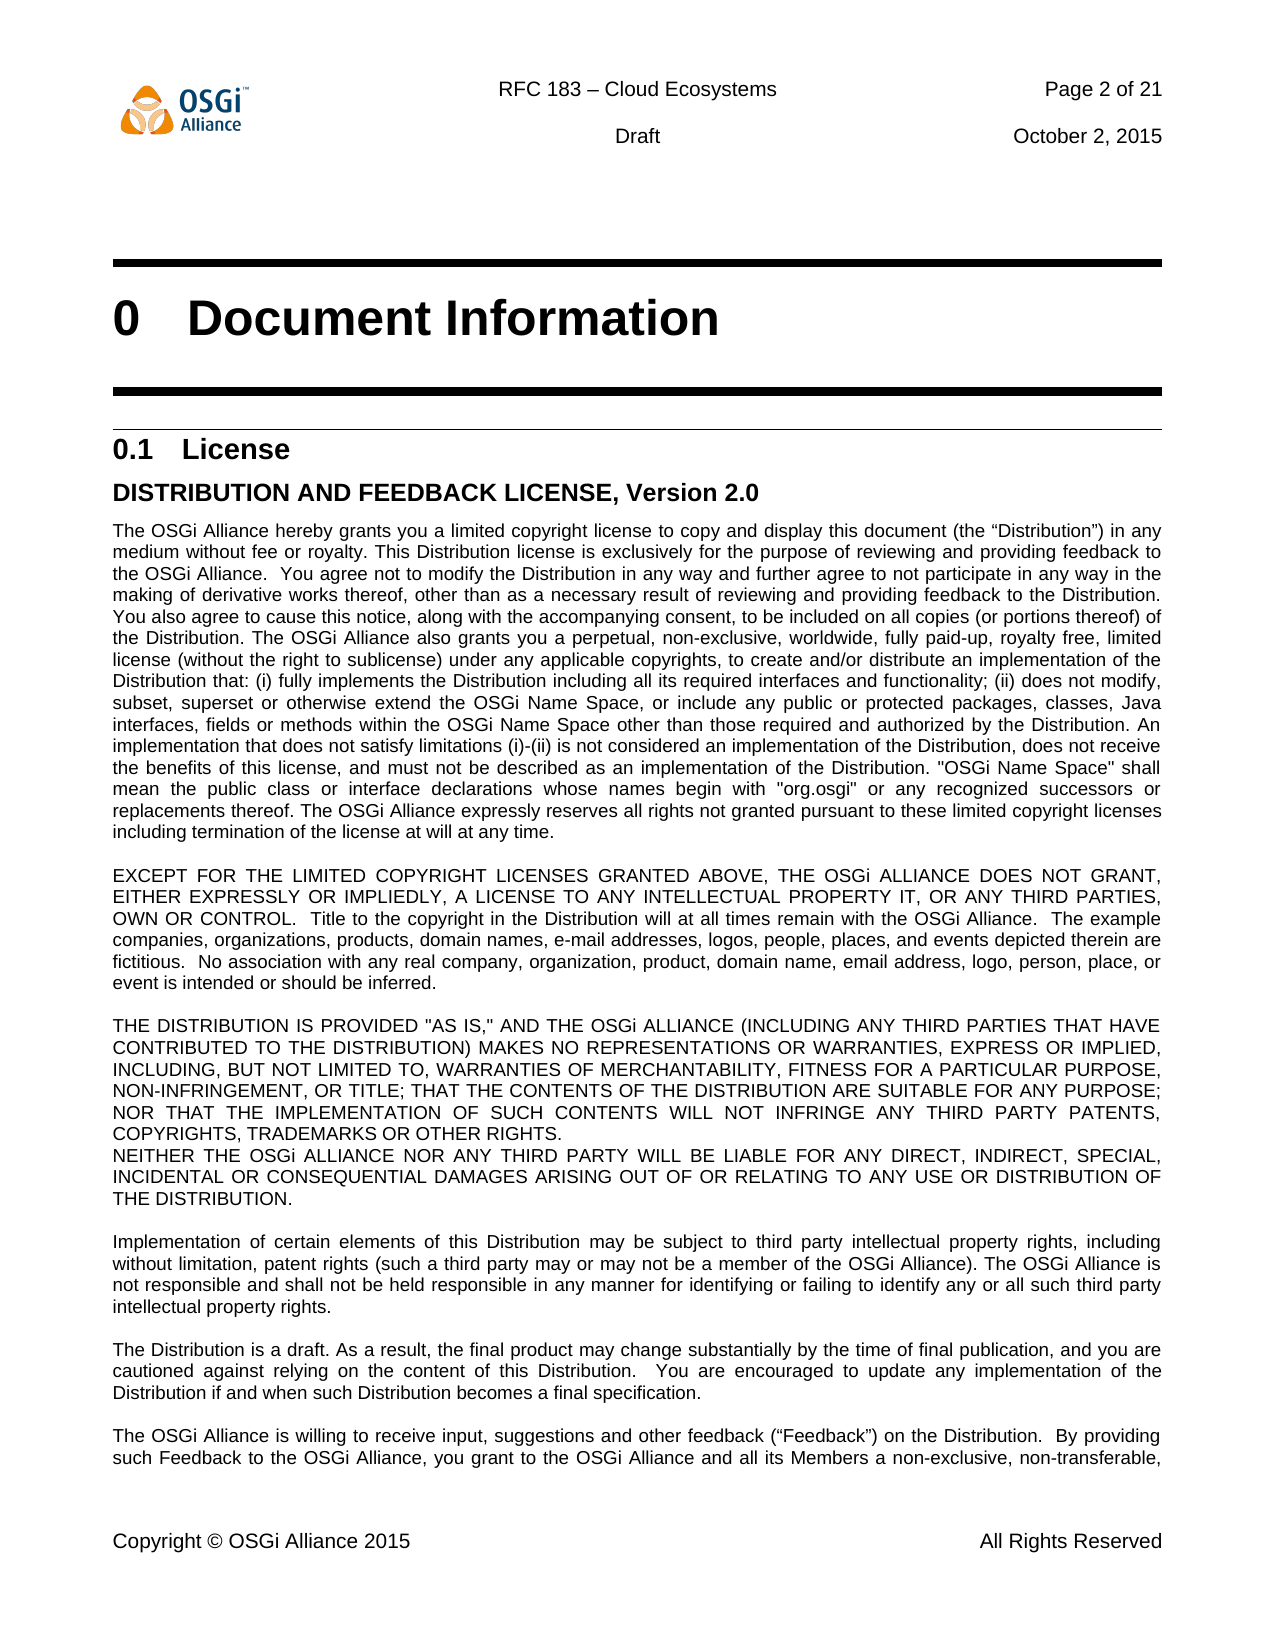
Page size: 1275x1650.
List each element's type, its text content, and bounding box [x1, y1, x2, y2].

text NEITHER THE OSGi ALLIANCE NOR ANY THIRD PARTY WILL BE LIABLE FOR ANY DIRECT, INDIRECT, SPECIAL, INCIDENTAL OR CONSEQUENTIAL DAMAGES ARISING OUT OF OR RELATING TO ANY USE OR DISTRIBUTION OF THE DISTRIBUTION. [112, 1145, 1162, 1209]
picture [113, 78, 257, 142]
subtitle License [112, 430, 1162, 466]
subtitle Document Information [112, 260, 1162, 396]
text The OSGi Alliance is willing to receive input, suggestions and other feedback (“Feedback”) on the Distribution. By providing such Feedback to the OSGi Alliance, you grant to the OSGi Alliance and all its Members a non-exclusive, non-transferable, [112, 1425, 1162, 1468]
text EXCEPT FOR THE LIMITED COPYRIGHT LICENSES GRANTED ABOVE, THE OSGi ALLIANCE DOES NOT GRANT, EITHER EXPRESSLY OR IMPLIEDLY, A LICENSE TO ANY INTELLECTUAL PROPERTY IT, OR ANY THIRD PARTIES, OWN OR CONTROL. Title to the copyright in the Distribution will at all times remain with the OSGi Alliance. The example companies, organizations, products, domain names, e-mail addresses, logos, people, places, and events depicted therein are fictitious. No association with any real company, organization, product, domain name, email address, logo, person, place, or event is intended or should be inferred. [112, 864, 1162, 994]
text The Distribution is a draft. As a result, the final product may change substantially by the time of final publication, and you are cautioned against relying on the content of this Distribution. You are encouraged to update any implementation of the Distribution if and when such Distribution becomes a final specification. [112, 1339, 1162, 1403]
text THE DISTRIBUTION IS PROVIDED "AS IS," AND THE OSGi ALLIANCE (INCLUDING ANY THIRD PARTIES THAT HAVE CONTRIBUTED TO THE DISTRIBUTION) MAKES NO REPRESENTATIONS OR WARRANTIES, EXPRESS OR IMPLIED, INCLUDING, BUT NOT LIMITED TO, WARRANTIES OF MERCHANTABILITY, FITNESS FOR A PARTICULAR PURPOSE, NON-INFRINGEMENT, OR TITLE; THAT THE CONTENTS OF THE DISTRIBUTION ARE SUITABLE FOR ANY PURPOSE; NOR THAT THE IMPLEMENTATION OF SUCH CONTENTS WILL NOT INFRINGE ANY THIRD PARTY PATENTS, COPYRIGHTS, TRADEMARKS OR OTHER RIGHTS. [112, 1015, 1162, 1145]
text Implementation of certain elements of this Distribution may be subject to third party intellectual property rights, including without limitation, patent rights (such a third party may or may not be a member of the OSGi Alliance). The OSGi Alliance is not responsible and shall not be held responsible in any manner for identifying or failing to identify any or all such third party intellectual property rights. [112, 1231, 1162, 1317]
text The OSGi Alliance hereby grants you a limited copyright license to copy and display this document (the “Distribution”) in any medium without fee or royalty. This Distribution license is exclusively for the purpose of reviewing and providing feedback to the OSGi Alliance. You agree not to modify the Distribution in any way and further agree to not participate in any way in the making of derivative works thereof, other than as a necessary result of reviewing and providing feedback to the Distribution. You also agree to cause this notice, along with the accompanying consent, to be included on all copies (or portions thereof) of the Distribution. The OSGi Alliance also grants you a perpetual, non-exclusive, worldwide, fully paid-up, royalty free, limited license (without the right to sublicense) under any applicable copyrights, to create and/or distribute an implementation of the Distribution that: (i) fully implements the Distribution including all its required interfaces and functionality; (ii) does not modify, subset, superset or otherwise extend the OSGi Name Space, or include any public or protected packages, classes, Java interfaces, fields or methods within the OSGi Name Space other than those required and authorized by the Distribution. An implementation that does not satisfy limitations (i)-(ii) is not considered an implementation of the Distribution, does not receive the benefits of this license, and must not be described as an implementation of the Distribution. "OSGi Name Space" shall mean the public class or interface declarations whose names begin with "org.osgi" or any recognized successors or replacements thereof. The OSGi Alliance expressly reserves all rights not granted pursuant to these limited copyright licenses including termination of the license at will at any time. [112, 519, 1162, 843]
text DISTRIBUTION AND FEEDBACK LICENSE, Version 2.0 [112, 478, 1162, 507]
